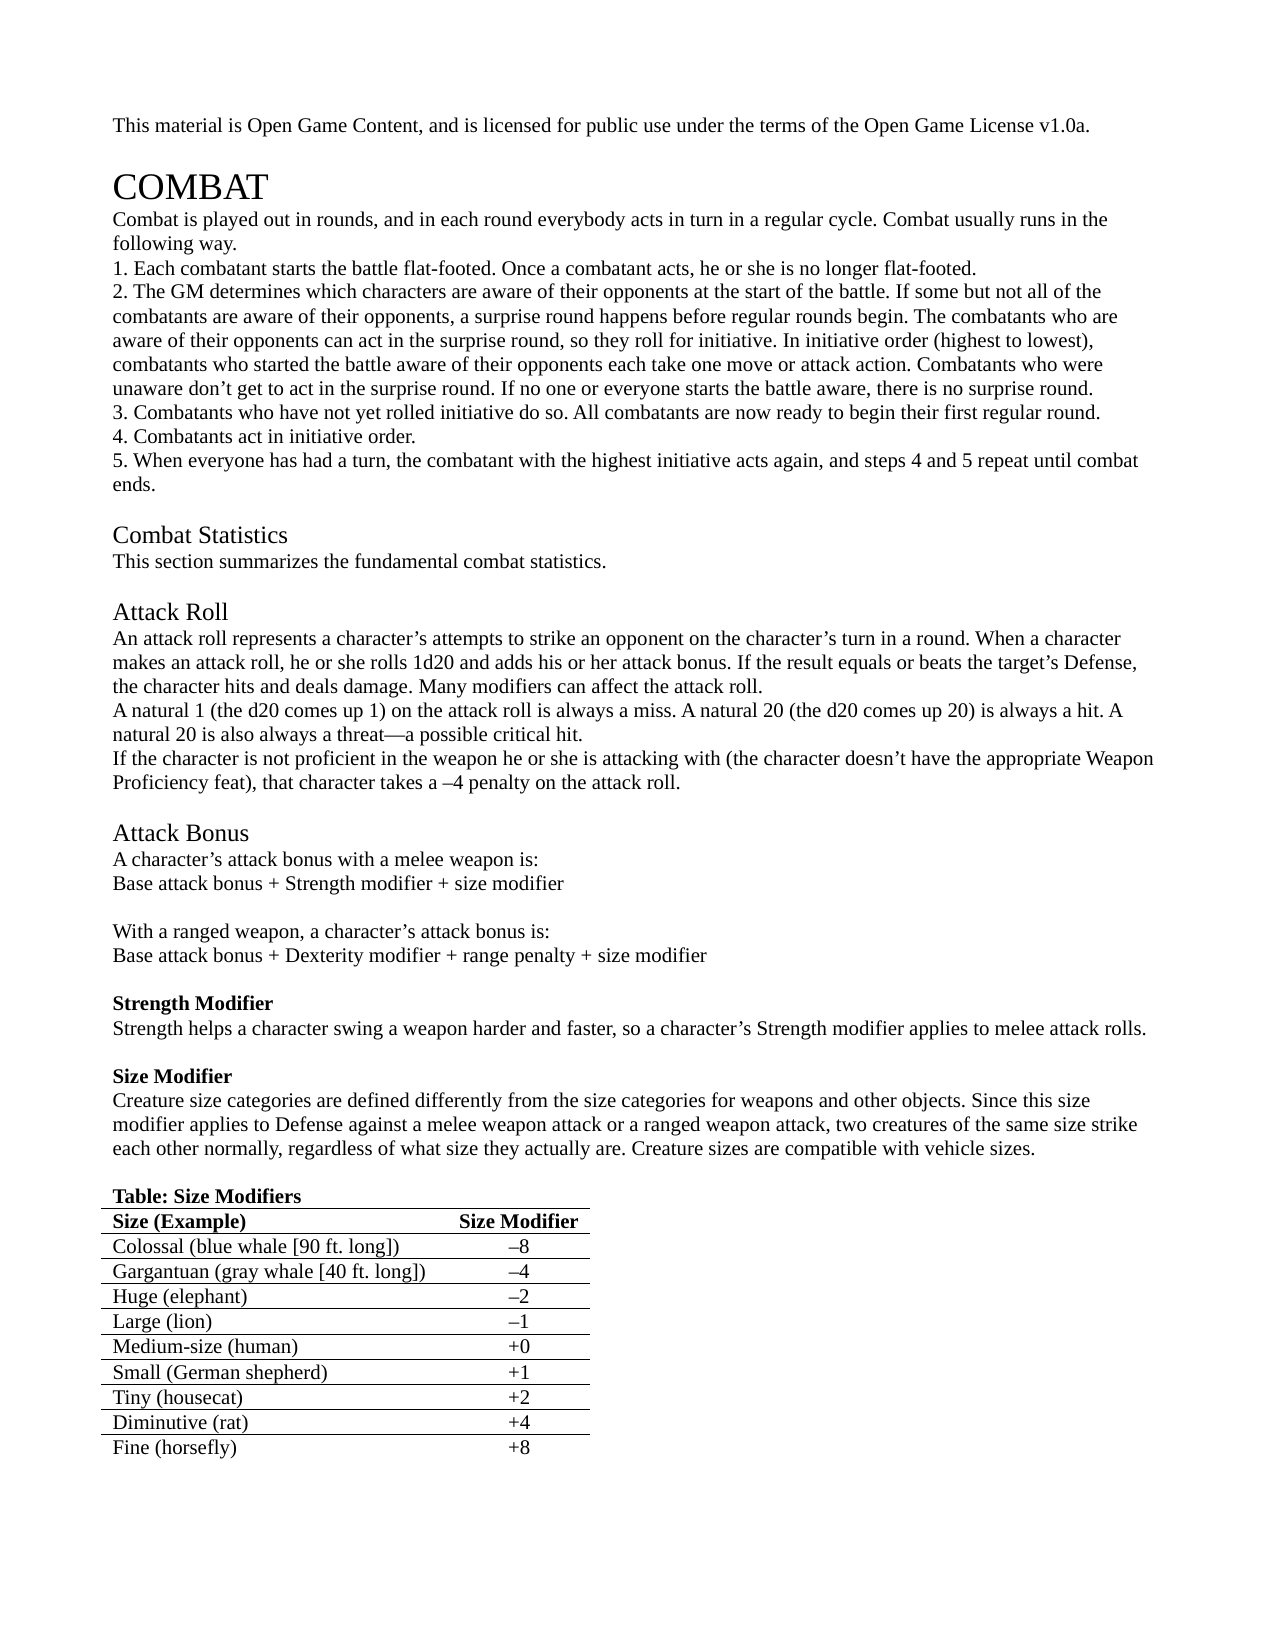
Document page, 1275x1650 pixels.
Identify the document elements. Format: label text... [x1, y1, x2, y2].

table_cell Diminutive (rat) [101, 1410, 448, 1434]
text Creature size categories are defined differently from the size categories for weapons and other objects. Since this size modifier applies to Defense against a melee weapon attack or a ranged weapon attack, two creatures of the same size strike each other normally, regardless of what size they actually are. Creature sizes are compatible with vehicle sizes. [112, 1088, 1162, 1160]
text 1. Each combatant starts the battle flat-footed. Once a combatant acts, he or she is no longer flat-footed. [112, 255, 1162, 279]
text If the character is not proficient in the weapon he or she is attacking with (the character doesn’t have the appropriate Weapon Proficiency feat), that character takes a –4 penalty on the attack roll. [112, 746, 1162, 794]
text This section summarizes the fundamental combat statistics. [112, 549, 1162, 573]
text Base attack bonus + Strength modifier + size modifier [112, 871, 1162, 895]
text Strength helps a character swing a weapon harder and faster, so a character’s Strength modifier applies to melee attack rolls. [112, 1015, 1162, 1039]
table_cell Medium-size (human) [101, 1335, 448, 1358]
subtitle Strength Modifier [112, 991, 1162, 1015]
table_cell +8 [448, 1435, 590, 1459]
table_cell –1 [448, 1309, 590, 1333]
text With a ranged weapon, a character’s attack bonus is: [112, 919, 1162, 943]
text 5. When everyone has had a turn, the combatant with the highest initiative acts again, and steps 4 and 5 repeat until combat ends. [112, 448, 1162, 496]
text Combat is played out in rounds, and in each round everybody acts in turn in a regular cycle. Com­bat usually runs in the following way. [112, 207, 1162, 255]
text Attack Roll [112, 597, 1162, 626]
table_cell Size (Example) [101, 1209, 448, 1233]
table_cell Huge (elephant) [101, 1284, 448, 1308]
text This material is Open Game Content, and is licensed for public use under the terms of the Open Game License v1.0a. [112, 112, 1162, 140]
text An attack roll represents a character’s attempts to strike an opponent on the character’s turn in a round. When a character makes an attack roll, he or she rolls 1d20 and adds his or her attack bonus. If the result equals or beats the target’s Defense, the character hits and deals damage. Many modifiers can affect the attack roll. [112, 626, 1162, 698]
subtitle COMBAT [112, 164, 1162, 207]
table_cell Large (lion) [101, 1309, 448, 1333]
table_cell Gargantuan (gray whale [40 ft. long]) [101, 1259, 448, 1283]
table_cell +2 [448, 1385, 590, 1409]
subtitle Size Modifier [112, 1063, 1162, 1088]
table_cell +1 [448, 1360, 590, 1384]
table_cell Colossal (blue whale [90 ft. long]) [101, 1234, 448, 1258]
text A natural 1 (the d20 comes up 1) on the attack roll is always a miss. A natural 20 (the d20 comes up 20) is always a hit. A natural 20 is also always a threat—a possible critical hit. [112, 698, 1162, 746]
table_cell –4 [448, 1259, 590, 1283]
table_cell +4 [448, 1410, 590, 1434]
subtitle Combat Statistics [112, 520, 1162, 549]
text Base attack bonus + Dexterity modifier + range penalty + size modifier [112, 943, 1162, 967]
text 3. Combatants who have not yet rolled initiative do so. All combatants are now ready to begin their first regular round. [112, 400, 1162, 424]
table_cell –2 [448, 1284, 590, 1308]
table_cell Tiny (housecat) [101, 1385, 448, 1409]
table_header Table: Size Modifiers [101, 1184, 590, 1208]
text A character’s attack bonus with a melee weapon is: [112, 847, 1162, 871]
text Attack Bonus [112, 818, 1162, 847]
table_cell Size Modifier [448, 1209, 590, 1233]
table_cell –8 [448, 1234, 590, 1258]
text 4. Combatants act in initiative order. [112, 424, 1162, 448]
table_cell Small (German shepherd) [101, 1360, 448, 1384]
table_cell +0 [448, 1335, 590, 1358]
table_cell Fine (horsefly) [101, 1435, 448, 1459]
text 2. The GM determines which characters are aware of their opponents at the start of the battle. If some but not all of the combatants are aware of their opponents, a surprise round happens before regular rounds begin. The combatants who are aware of their opponents can act in the surprise round, so they roll for initiative. In initiative order (highest to lowest), combatants who started the battle aware of their opponents each take one move or attack action. Combatants who were unaware don’t get to act in the surprise round. If no one or everyone starts the battle aware, there is no surprise round. [112, 279, 1162, 400]
